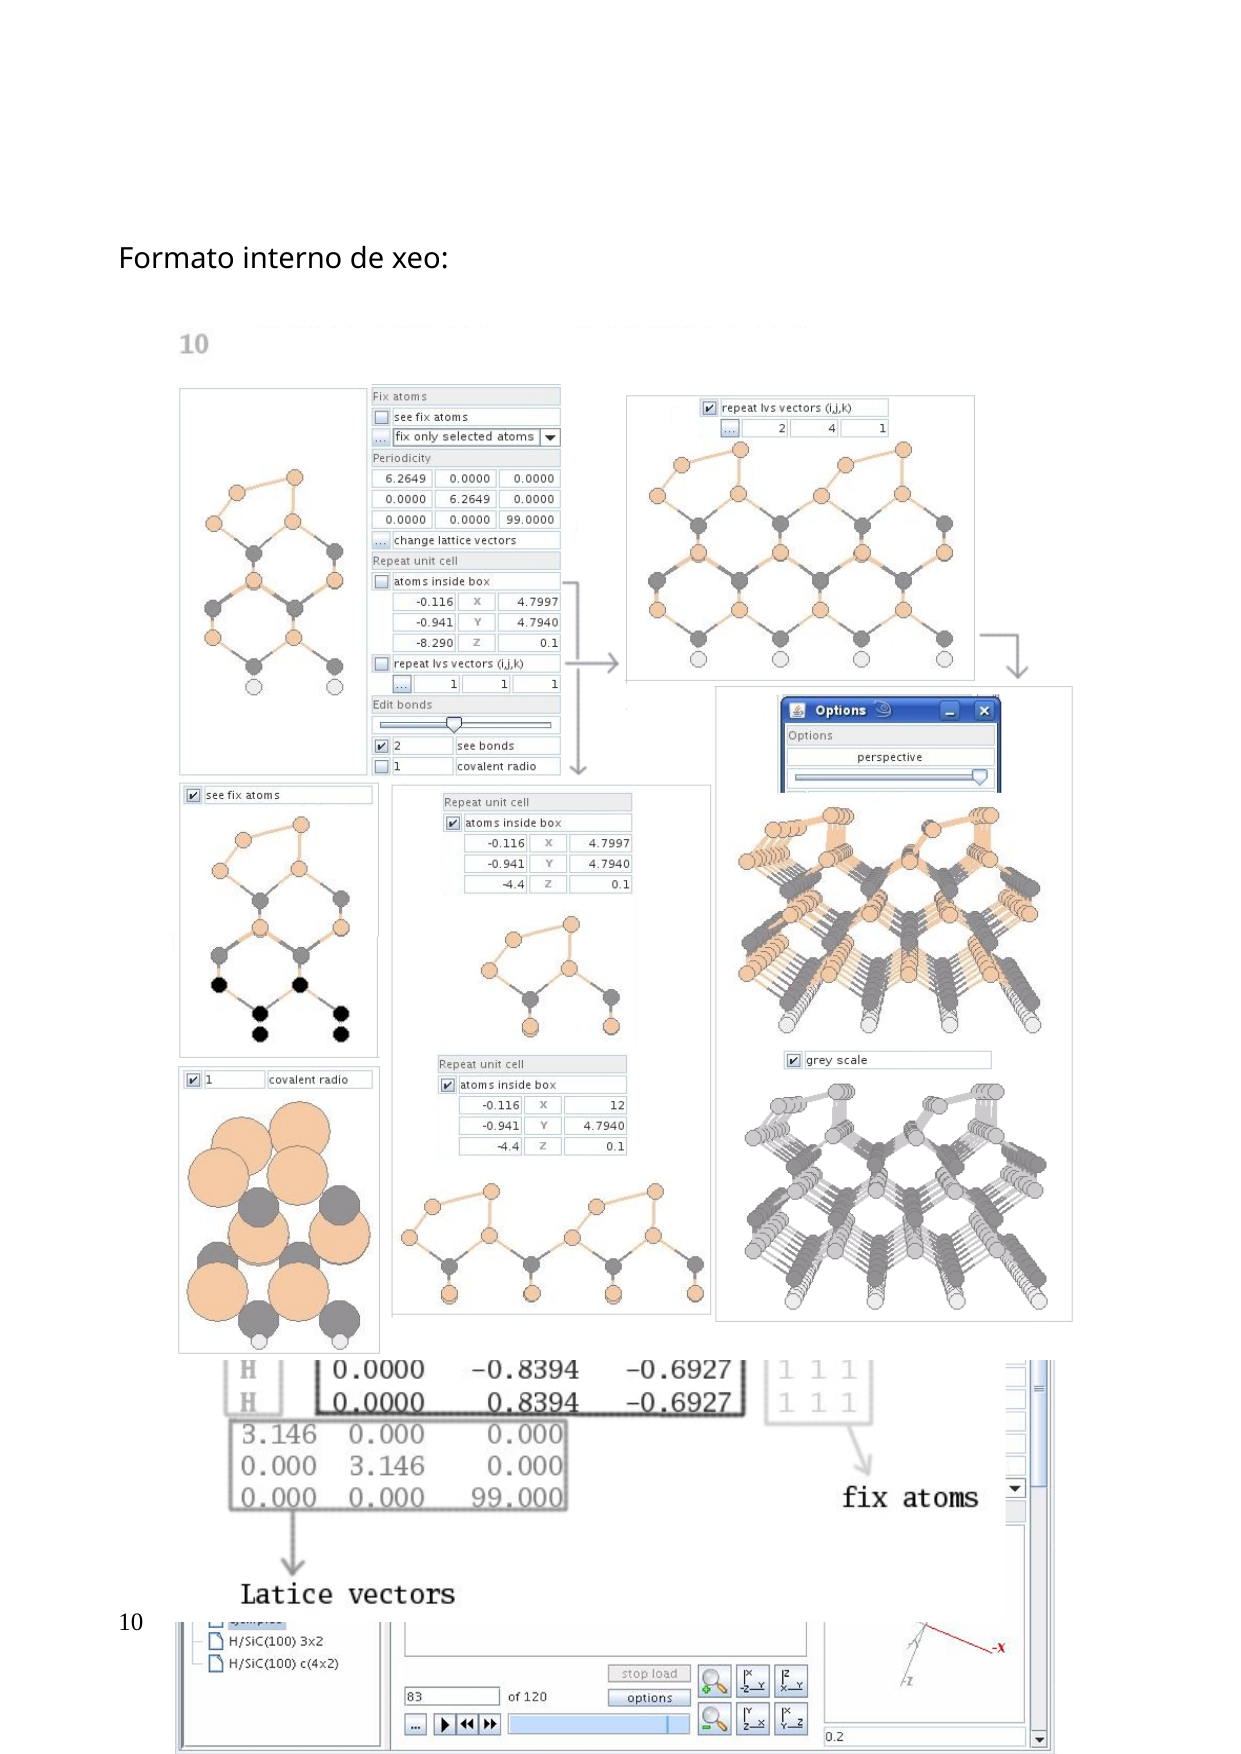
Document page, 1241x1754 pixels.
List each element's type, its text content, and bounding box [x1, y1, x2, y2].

picture [172, 325, 1077, 1754]
text Formato interno de xeo: [118, 237, 1122, 277]
